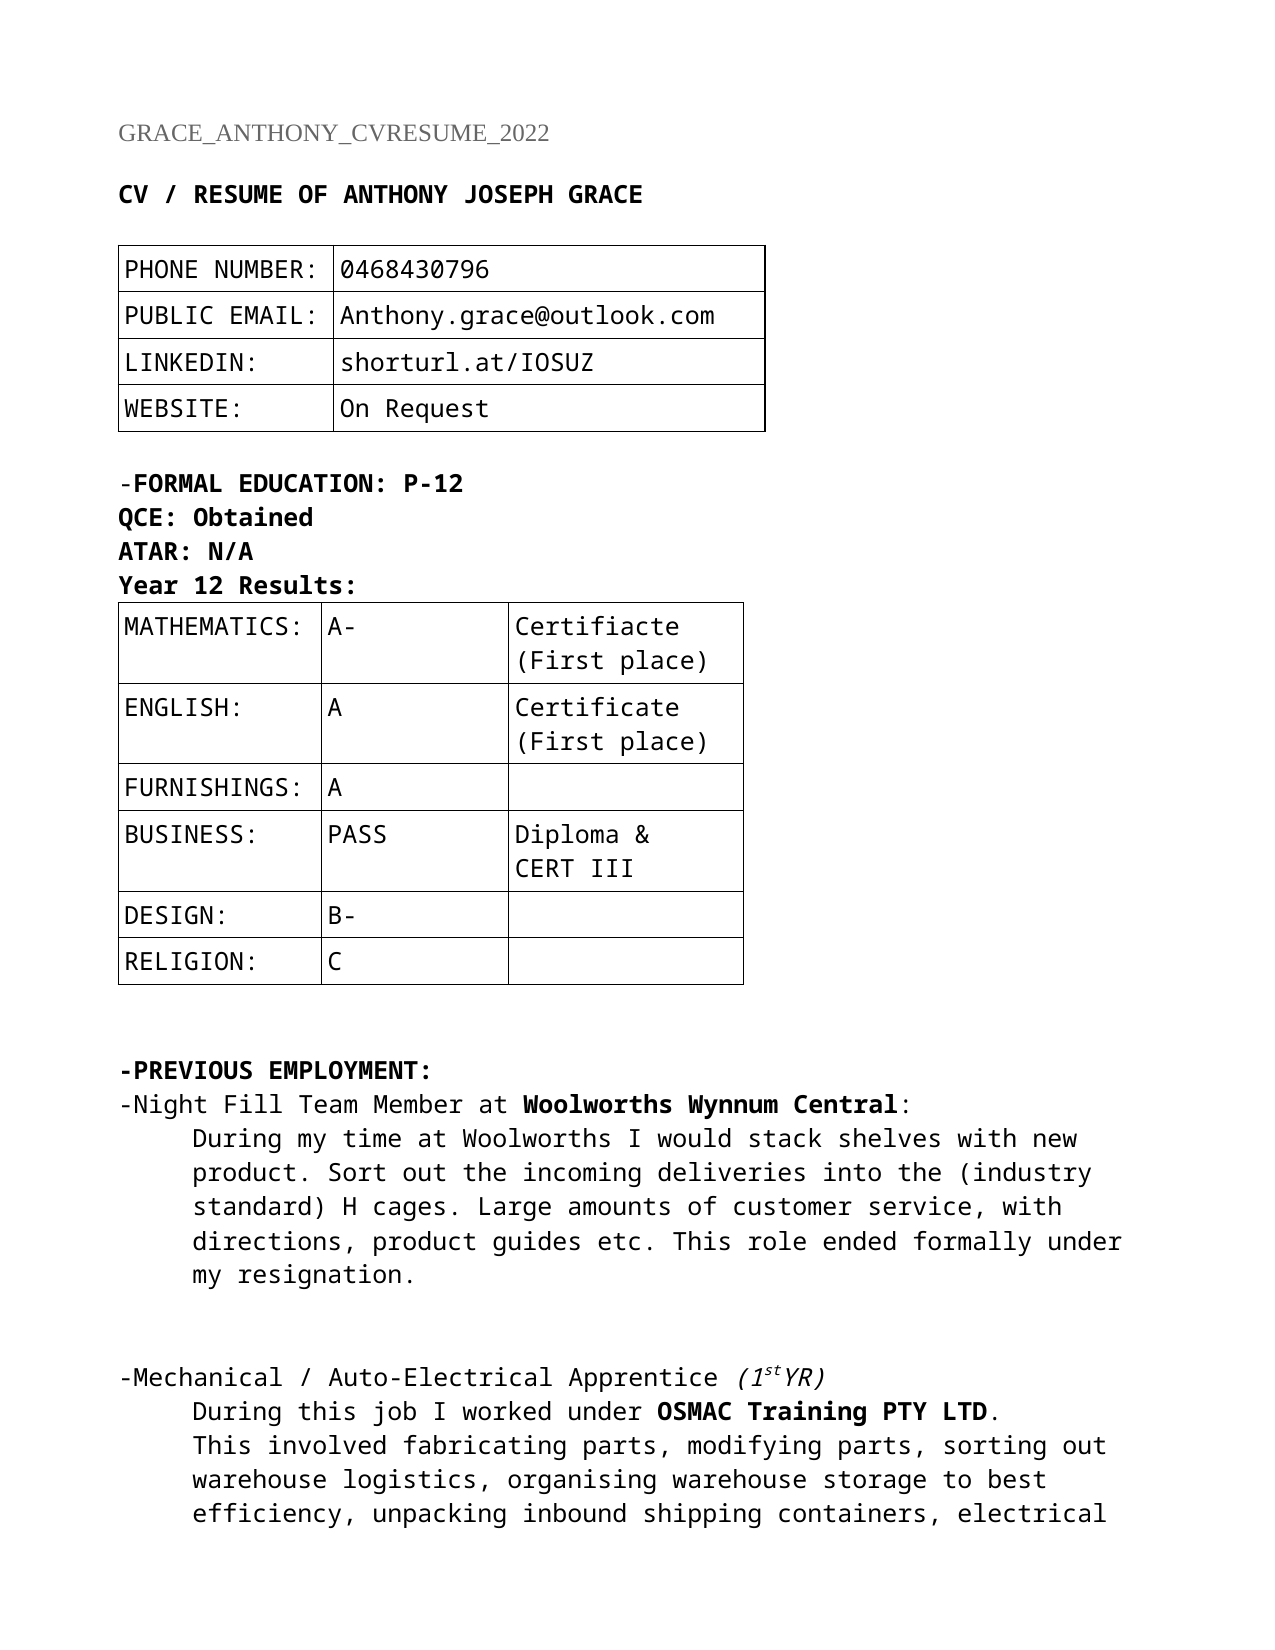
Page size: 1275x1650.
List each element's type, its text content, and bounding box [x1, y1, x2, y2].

table_cell shorturl.at/IOSUZ [334, 339, 764, 384]
table_cell RELIGION: [119, 938, 321, 984]
text -FORMAL EDUCATION: P-12 [118, 466, 1157, 500]
table_cell B- [322, 892, 508, 937]
table_cell [509, 764, 743, 810]
table_header Certifiacte (First place) [509, 603, 743, 683]
text Year 12 Results: [118, 568, 1157, 602]
table_cell C [322, 938, 508, 984]
text QCE: Obtained [118, 500, 1157, 534]
text CV / RESUME OF ANTHONY JOSEPH GRACE [118, 176, 1157, 210]
text During this job I worked under OSMAC Training PTY LTD. [118, 1393, 1157, 1427]
table_cell FURNISHINGS: [119, 764, 321, 810]
table_header 0468430796 [334, 246, 764, 291]
table_cell BUSINESS: [119, 811, 321, 891]
table_cell [509, 892, 743, 937]
text -Night Fill Team Member at Woolworths Wynnum Central: [118, 1087, 1157, 1121]
table_cell On Request [334, 385, 764, 431]
table_cell PUBLIC EMAIL: [119, 292, 333, 338]
text -Mechanical / Auto-Electrical Apprentice (1stYR) [118, 1359, 1157, 1393]
table_cell Certificate (First place) [509, 684, 743, 763]
table_cell A [322, 764, 508, 810]
table_cell Diploma & CERT III [509, 811, 743, 891]
table_cell Anthony.grace@outlook.com [334, 292, 764, 338]
table_cell WEBSITE: [119, 385, 333, 431]
table_header PHONE NUMBER: [119, 246, 333, 291]
table_cell PASS [322, 811, 508, 891]
table_header MATHEMATICS: [119, 603, 321, 683]
text This involved fabricating parts, modifying parts, sorting out warehouse logistics, organising warehouse storage to best efficiency, unpacking inbound shipping containers, electrical [118, 1427, 1157, 1530]
table_cell A [322, 684, 508, 763]
table_cell LINKEDIN: [119, 339, 333, 384]
table_cell [509, 938, 743, 984]
text ATAR: N/A [118, 534, 1157, 568]
text During my time at Woolworths I would stack shelves with new product. Sort out the incoming deliveries into the (industry standard) H cages. Large amounts of customer service, with directions, product guides etc. This role ended formally under my resignation. [118, 1121, 1157, 1291]
table_cell ENGLISH: [119, 684, 321, 763]
text -PREVIOUS EMPLOYMENT: [118, 1053, 1157, 1087]
table_header A- [322, 603, 508, 683]
table_cell DESIGN: [119, 892, 321, 937]
